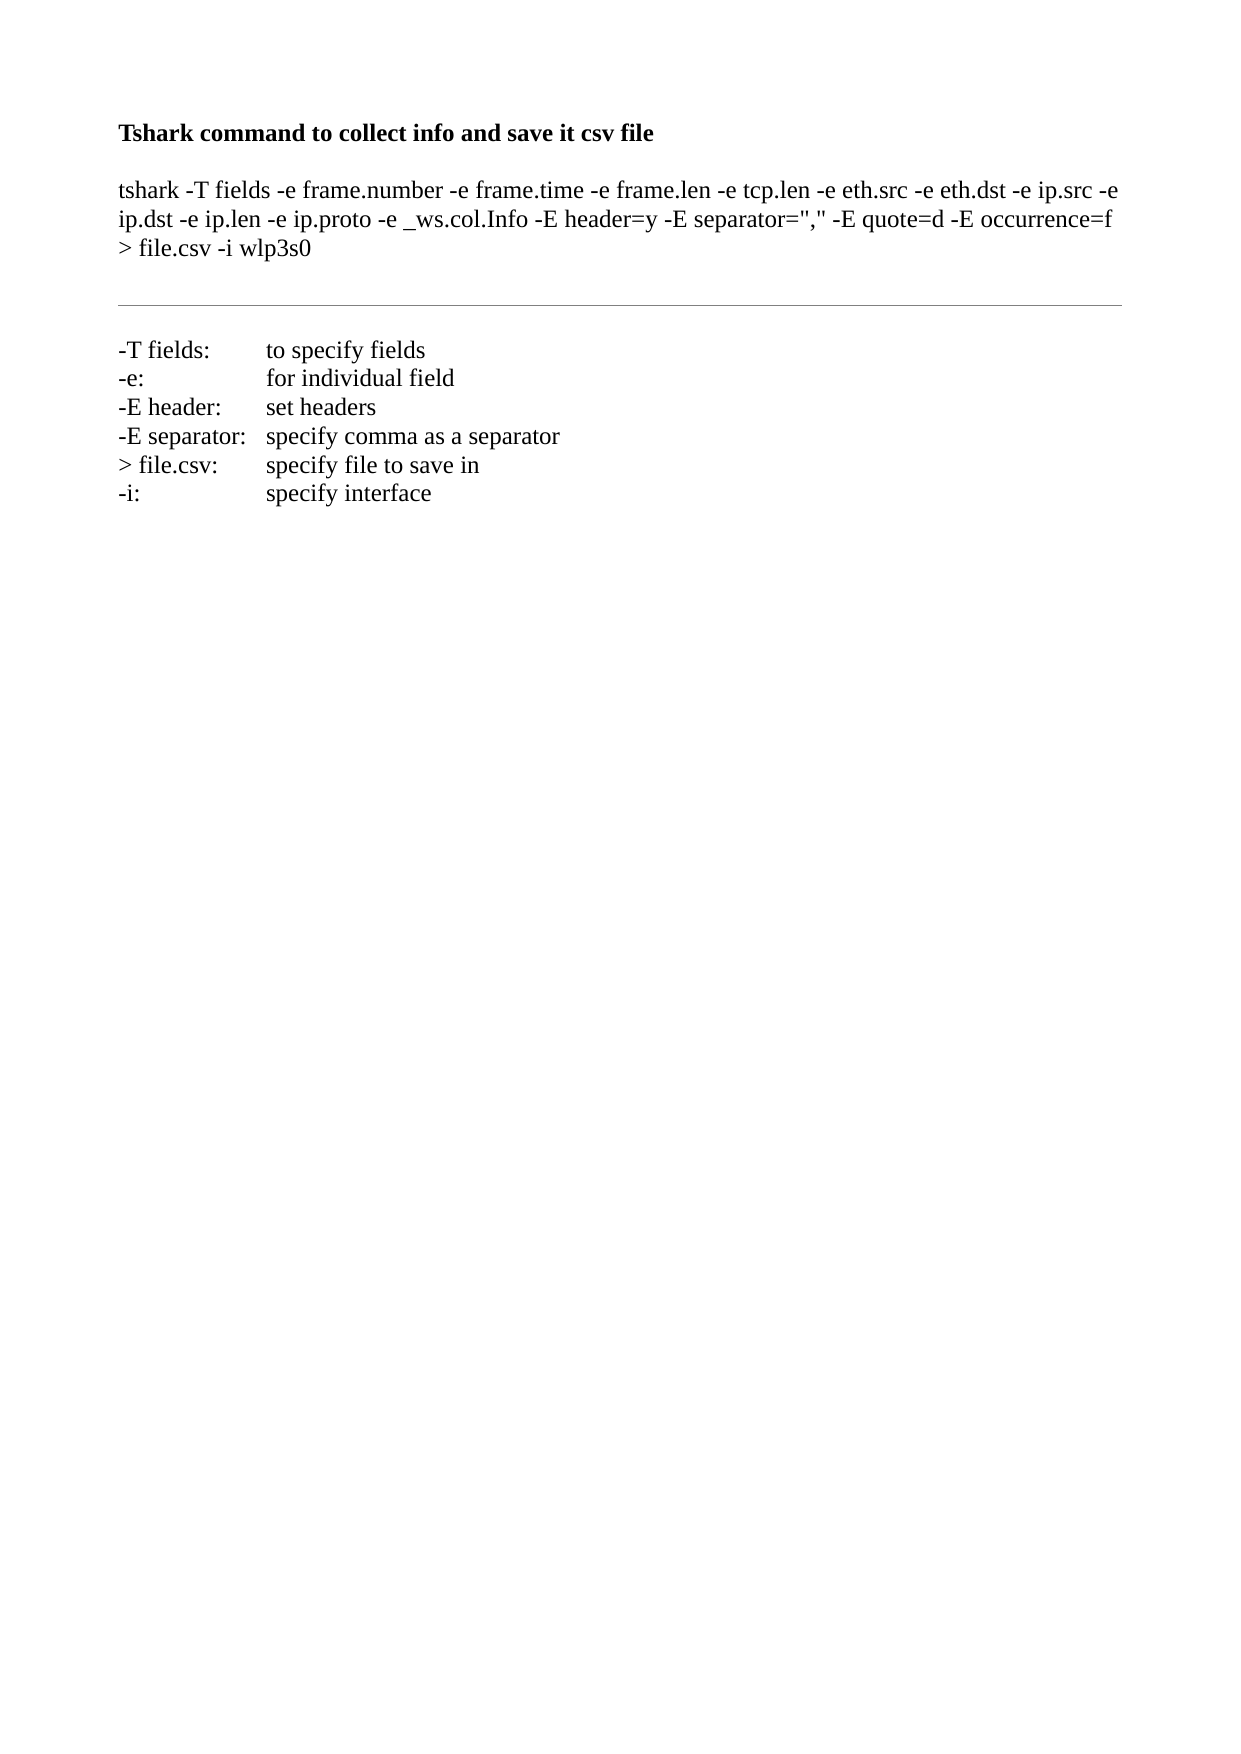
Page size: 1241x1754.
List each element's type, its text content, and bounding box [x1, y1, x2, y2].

text -i: specify interface [118, 478, 1122, 507]
text -E separator: specify comma as a separator [118, 421, 1122, 450]
text -e: for individual field [118, 363, 1122, 392]
text -E header: set headers [118, 392, 1122, 421]
text > file.csv: specify file to save in [118, 450, 1122, 478]
text tshark -T fields -e frame.number -e frame.time -e frame.len -e tcp.len -e eth.src -e eth.dst -e ip.src -e ip.dst -e ip.len -e ip.proto -e _ws.col.Info -E header=y -E separator="," -E quote=d -E occurrence=f > file.csv -i wlp3s0 [118, 176, 1122, 262]
text Tshark command to collect info and save it csv file [118, 118, 1122, 147]
text -T fields: to specify fields [118, 335, 1122, 363]
